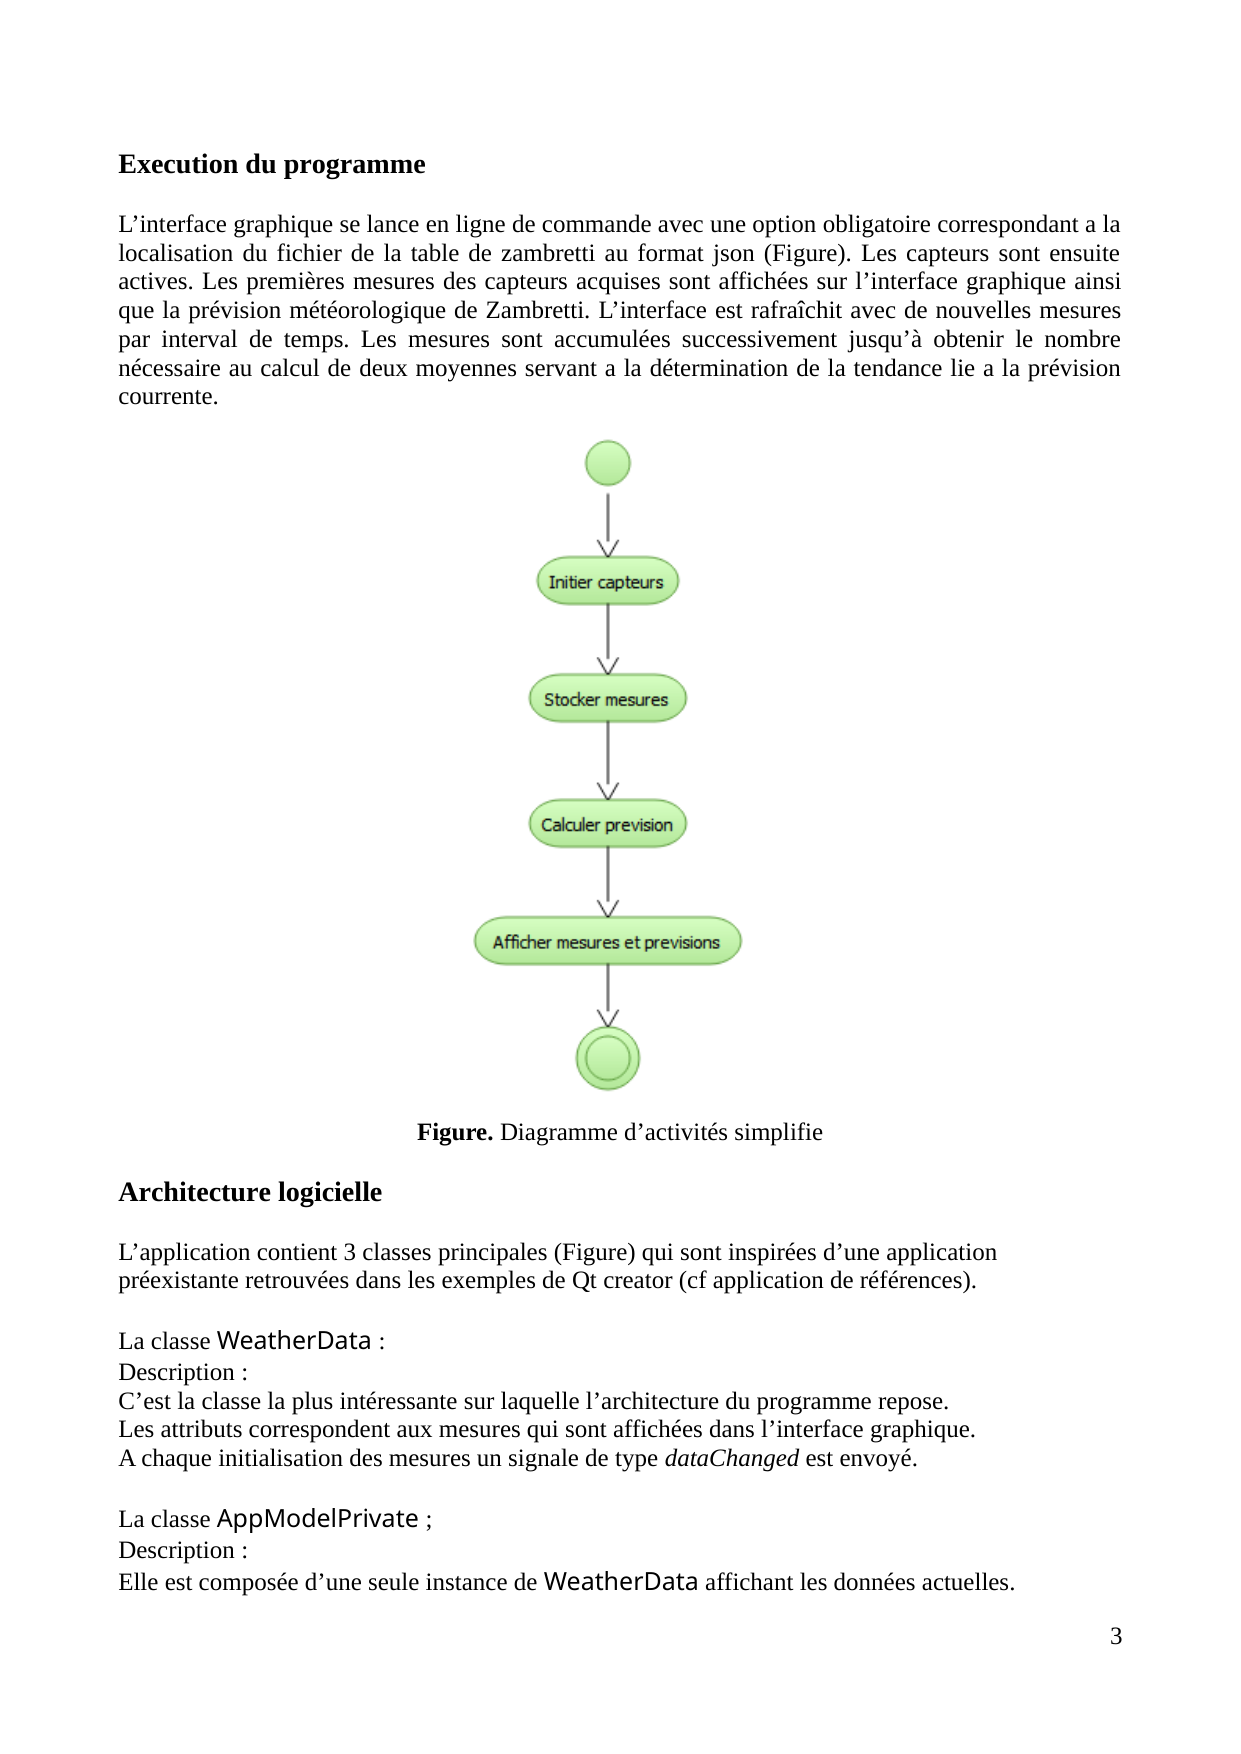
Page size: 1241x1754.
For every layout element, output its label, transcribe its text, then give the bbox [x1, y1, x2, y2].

text Description : [118, 1357, 1122, 1386]
subtitle Execution du programme [118, 147, 1122, 180]
text A chaque initialisation des mesures un signale de type dataChanged est envoyé. [118, 1443, 1122, 1472]
text Figure. Diagramme d’activités simplifie [118, 410, 1122, 1146]
text Les attributs correspondent aux mesures qui sont affichées dans l’interface graphique. [118, 1414, 1122, 1443]
text La classe WeatherData : [118, 1323, 1122, 1357]
text L’application contient 3 classes principales (Figure) qui sont inspirées d’une application préexistante retrouvées dans les exemples de Qt creator (cf application de références). [118, 1237, 1122, 1294]
text Description : [118, 1535, 1122, 1564]
text L’interface graphique se lance en ligne de commande avec une option obligatoire correspondant a la localisation du fichier de la table de zambretti au format json (Figure). Les capteurs sont ensuite actives. Les premières mesures des capteurs acquises sont affichées sur l’interface graphique ainsi que la prévision météorologique de Zambretti. L’interface est rafraîchit avec de nouvelles mesures par interval de temps. Les mesures sont accumulées successivement jusqu’à obtenir le nombre nécessaire au calcul de deux moyennes servant a la détermination de la tendance lie a la prévision courrente. [118, 209, 1122, 410]
text C’est la classe la plus intéressante sur laquelle l’architecture du programme repose. [118, 1386, 1122, 1414]
picture [400, 418, 840, 1118]
text Elle est composée d’une seule instance de WeatherData affichant les données actuelles. [118, 1564, 1122, 1598]
text La classe AppModelPrivate ; [118, 1501, 1122, 1535]
subtitle Architecture logicielle [118, 1175, 1122, 1208]
